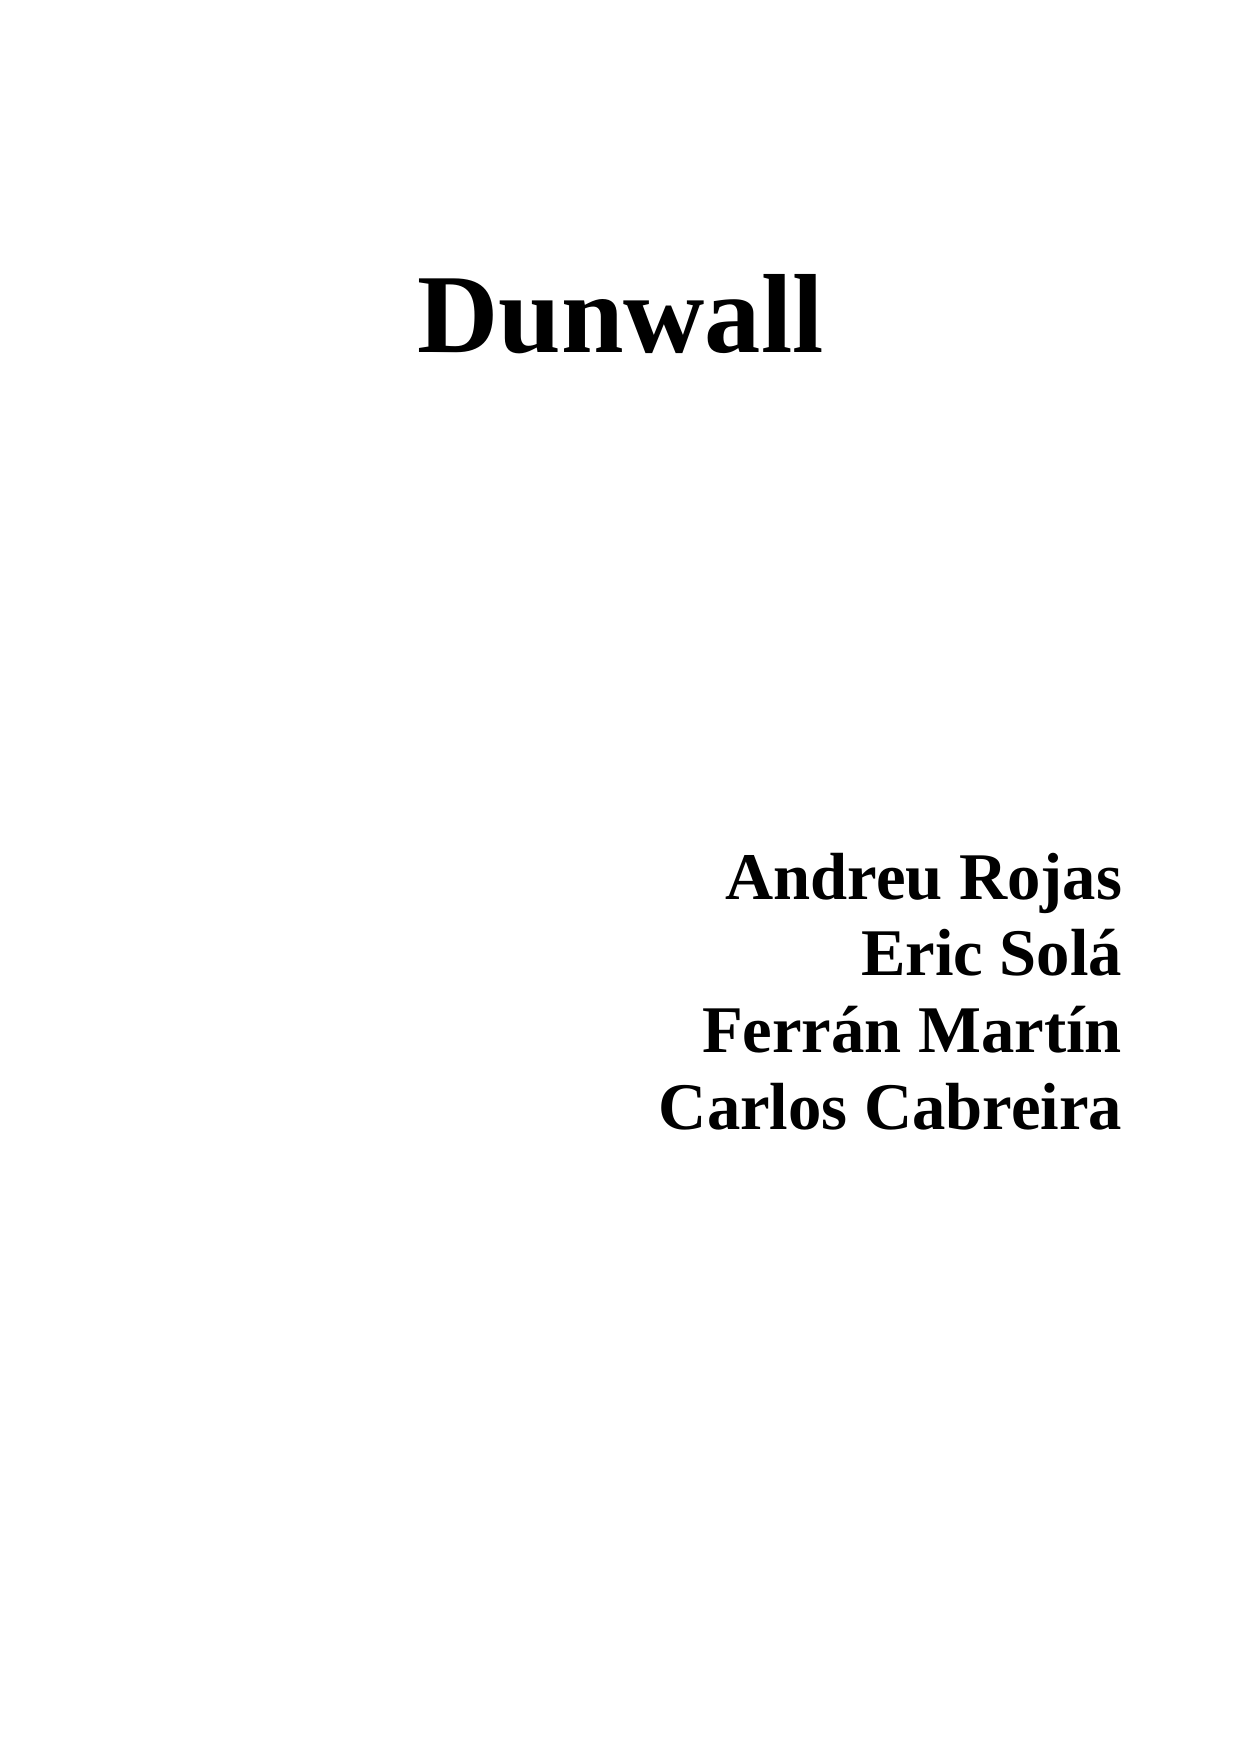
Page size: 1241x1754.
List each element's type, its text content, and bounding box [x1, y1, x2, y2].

text Ferrán Martín [118, 990, 1122, 1067]
text Andreu Rojas [118, 837, 1122, 913]
text Carlos Cabreira [118, 1067, 1122, 1143]
text Dunwall [118, 247, 1122, 377]
text Eric Solá [118, 913, 1122, 990]
